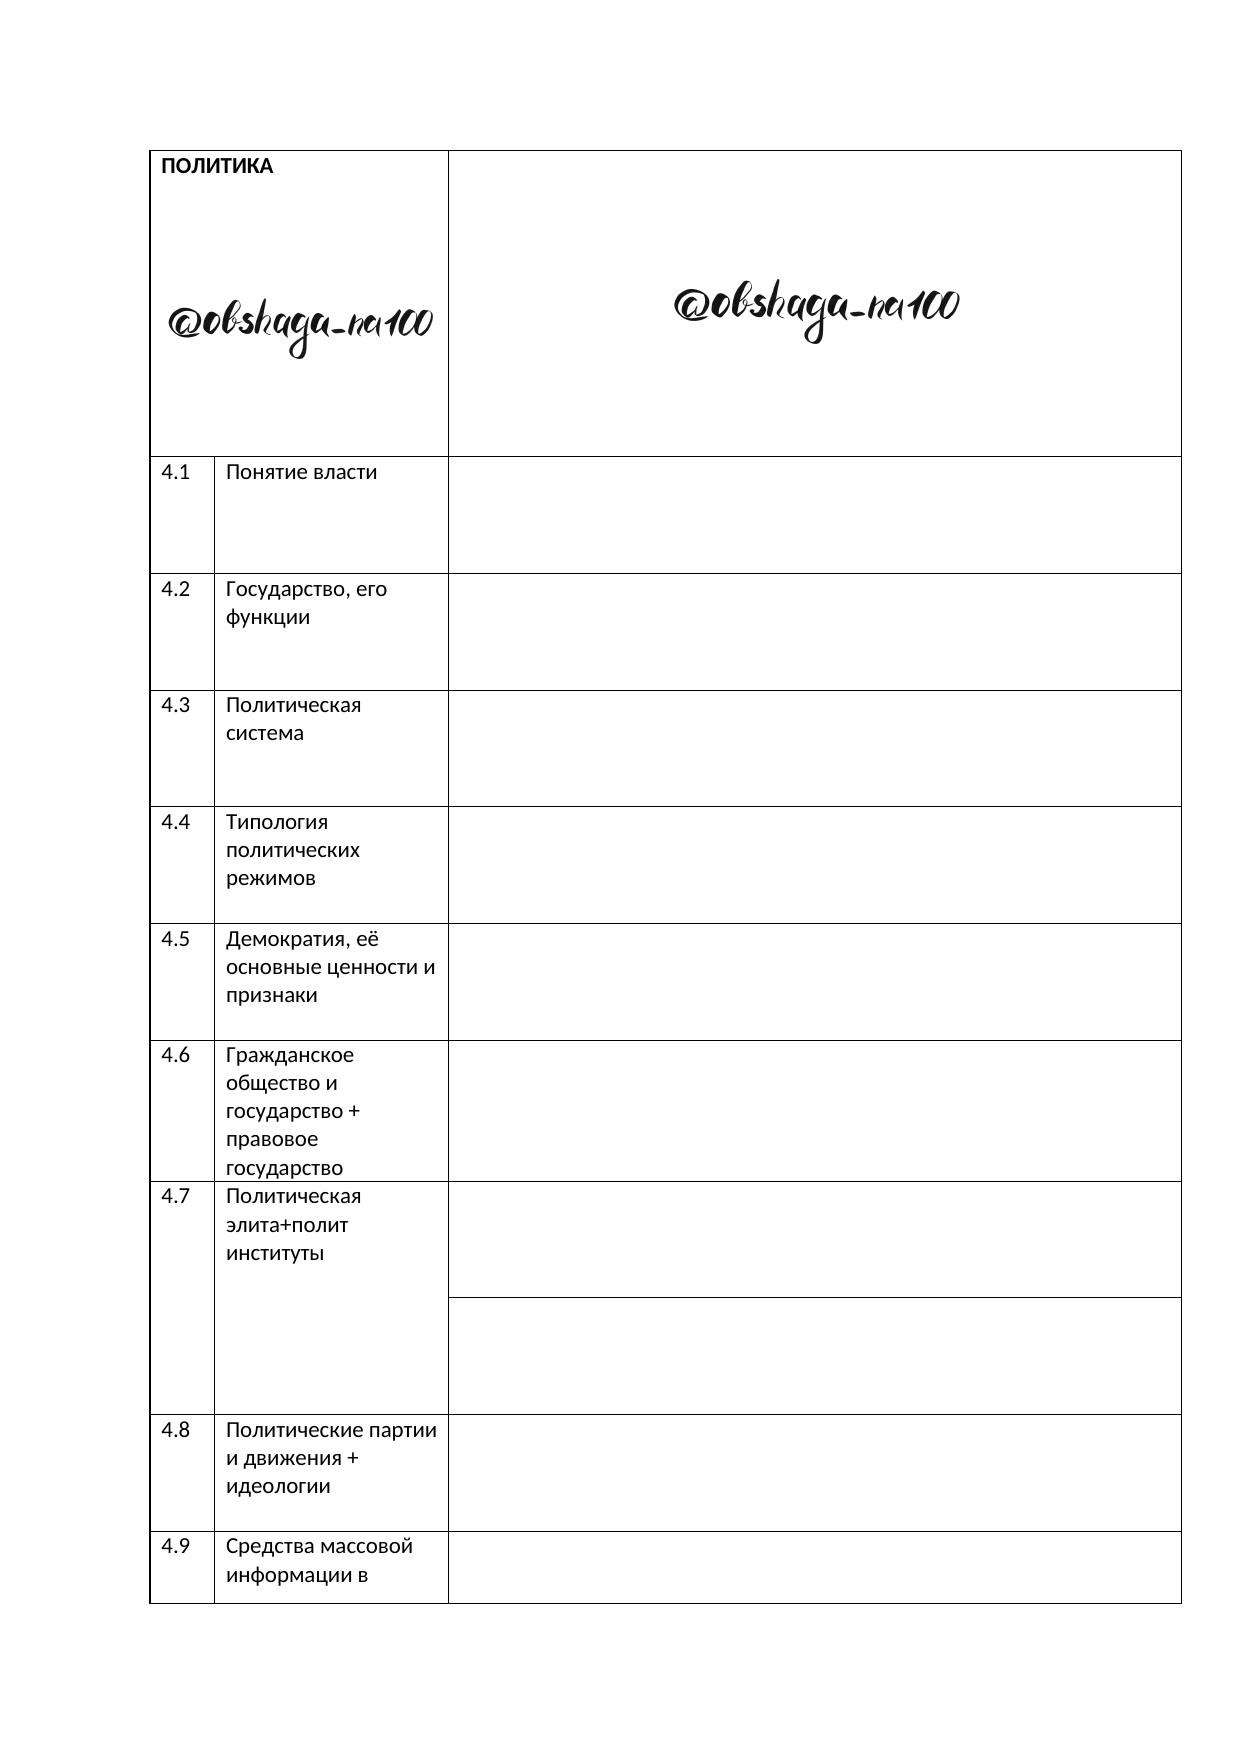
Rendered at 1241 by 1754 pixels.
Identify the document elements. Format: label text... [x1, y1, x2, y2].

table_cell [449, 1182, 1181, 1297]
table_cell Политическая система [215, 691, 448, 806]
table_cell [449, 691, 1181, 806]
table_cell 4.6 [151, 1041, 214, 1181]
table_cell Демократия, её основные ценности и признаки [215, 924, 448, 1039]
table_cell 4.8 [151, 1415, 214, 1531]
table_cell Гражданское общество и государство + правовое государство [215, 1041, 448, 1181]
table_cell Политические партии и движения + идеологии [215, 1415, 448, 1531]
table_cell [449, 1298, 1181, 1414]
table_cell ПОЛИТИКА [151, 151, 448, 456]
table_cell [449, 1415, 1181, 1531]
table_cell Средства массовой информации в [215, 1532, 448, 1602]
table_cell 4.3 [151, 691, 214, 806]
table_cell [449, 574, 1181, 689]
table_cell [449, 1041, 1181, 1181]
table_cell Понятие власти [215, 457, 448, 573]
table_cell Политическая элита+полит институты [215, 1182, 448, 1414]
table_cell Государство, его функции [215, 574, 448, 689]
table_cell [449, 924, 1181, 1039]
table_cell 4.2 [151, 574, 214, 689]
table_cell 4.1 [151, 457, 214, 573]
table_cell Типология политических режимов [215, 807, 448, 923]
table_cell [449, 151, 1181, 456]
table_cell 4.5 [151, 924, 214, 1039]
table_cell 4.9 [151, 1532, 214, 1602]
table_cell 4.7 [151, 1182, 214, 1414]
table_cell [449, 807, 1181, 923]
table_cell [449, 457, 1181, 573]
table_cell 4.4 [151, 807, 214, 923]
table_cell [449, 1532, 1181, 1602]
